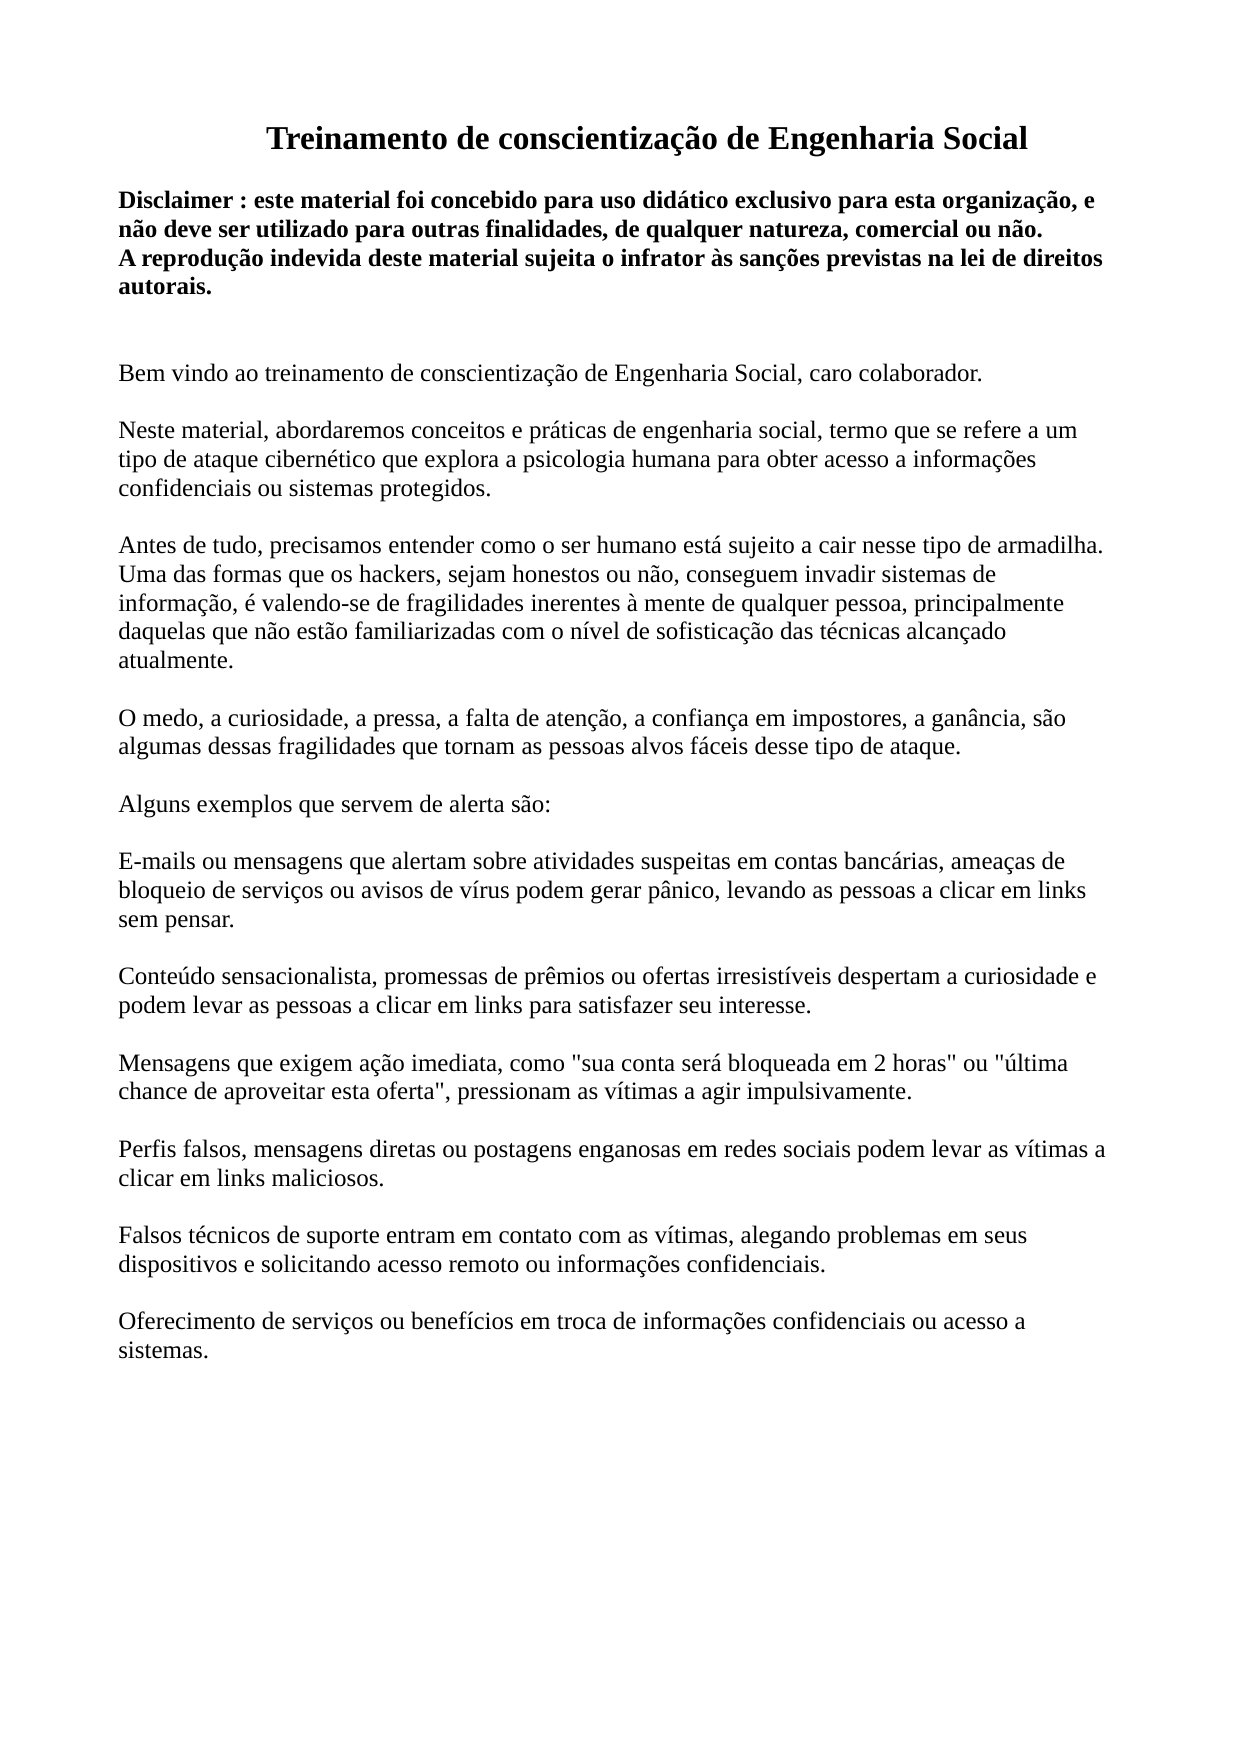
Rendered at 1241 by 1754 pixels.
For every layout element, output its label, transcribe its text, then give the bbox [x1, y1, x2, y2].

text A reprodução indevida deste material sujeita o infrator às sanções previstas na lei de direitos autorais. [118, 243, 1122, 300]
text Neste material, abordaremos conceitos e práticas de engenharia social, termo que se refere a um tipo de ataque cibernético que explora a psicologia humana para obter acesso a informações confidenciais ou sistemas protegidos. [118, 415, 1122, 501]
text Perfis falsos, mensagens diretas ou postagens enganosas em redes sociais podem levar as vítimas a clicar em links maliciosos. [118, 1134, 1122, 1191]
text Treinamento de conscientização de Engenharia Social [118, 118, 1122, 156]
text Conteúdo sensacionalista, promessas de prêmios ou ofertas irresistíveis despertam a curiosidade e podem levar as pessoas a clicar em links para satisfazer seu interesse. [118, 961, 1122, 1019]
text O medo, a curiosidade, a pressa, a falta de atenção, a confiança em impostores, a ganância, são algumas dessas fragilidades que tornam as pessoas alvos fáceis desse tipo de ataque. [118, 703, 1122, 760]
text Falsos técnicos de suporte entram em contato com as vítimas, alegando problemas em seus dispositivos e solicitando acesso remoto ou informações confidenciais. [118, 1220, 1122, 1278]
text Disclaimer : este material foi concebido para uso didático exclusivo para esta organização, e não deve ser utilizado para outras finalidades, de qualquer natureza, comercial ou não. [118, 185, 1122, 243]
text E-mails ou mensagens que alertam sobre atividades suspeitas em contas bancárias, ameaças de bloqueio de serviços ou avisos de vírus podem gerar pânico, levando as pessoas a clicar em links sem pensar. [118, 846, 1122, 933]
text Alguns exemplos que servem de alerta são: [118, 789, 1122, 818]
text Uma das formas que os hackers, sejam honestos ou não, conseguem invadir sistemas de informação, é valendo-se de fragilidades inerentes à mente de qualquer pessoa, principalmente daquelas que não estão familiarizadas com o nível de sofisticação das técnicas alcançado atualmente. [118, 559, 1122, 674]
text Bem vindo ao treinamento de conscientização de Engenharia Social, caro colaborador. [118, 358, 1122, 386]
text Mensagens que exigem ação imediata, como "sua conta será bloqueada em 2 horas" ou "última chance de aproveitar esta oferta", pressionam as vítimas a agir impulsivamente. [118, 1048, 1122, 1105]
text Antes de tudo, precisamos entender como o ser humano está sujeito a cair nesse tipo de armadilha. [118, 530, 1122, 559]
text Oferecimento de serviços ou benefícios em troca de informações confidenciais ou acesso a sistemas. [118, 1306, 1122, 1364]
